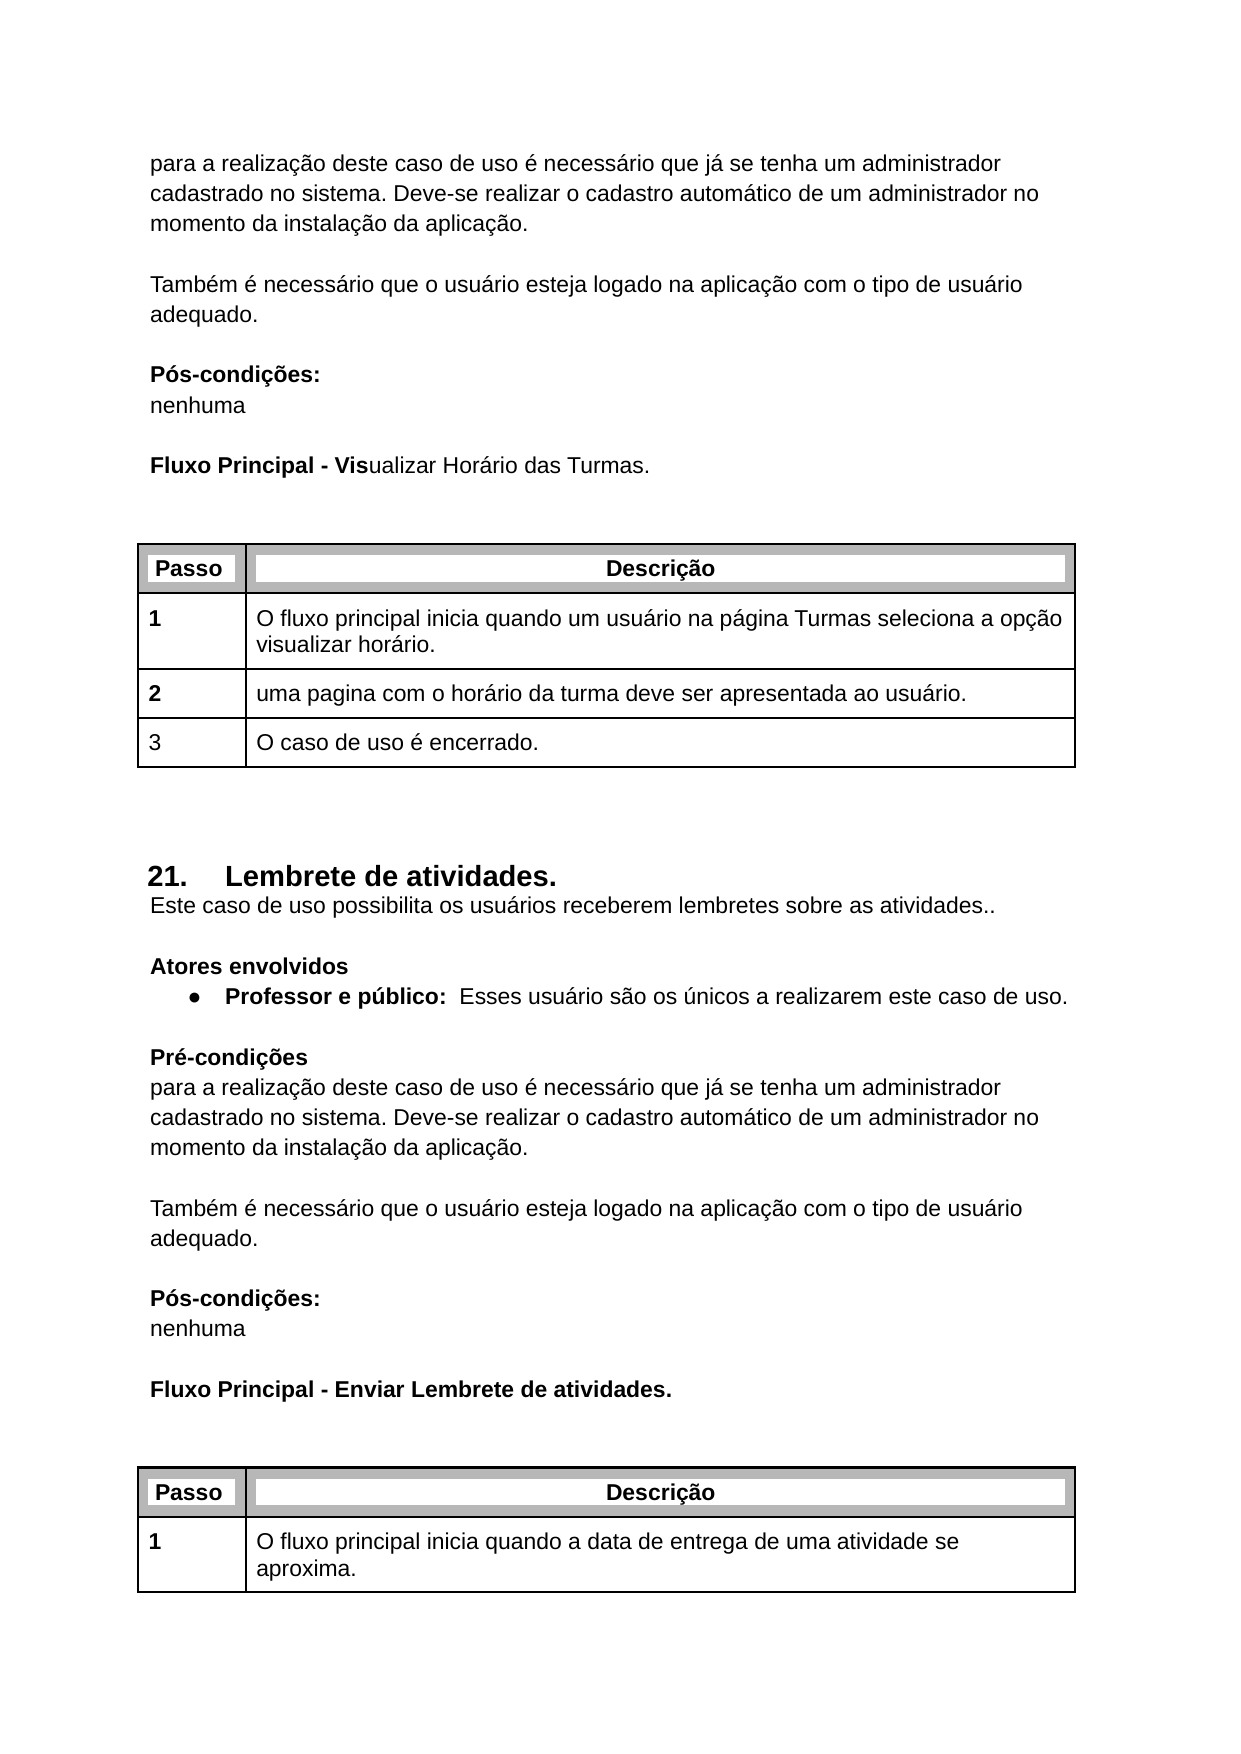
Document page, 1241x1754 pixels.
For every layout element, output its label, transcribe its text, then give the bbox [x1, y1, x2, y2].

text Atores envolvidos [150, 953, 1090, 979]
text Pós-condições: [150, 361, 1090, 388]
subtitle Lembrete de atividades. [187, 859, 1090, 892]
table_cell O caso de uso é encerrado. [247, 719, 1074, 766]
table_cell 3 [139, 719, 245, 766]
text Fluxo Principal - Enviar Lembrete de atividades. [150, 1376, 1090, 1402]
table_header Descrição [247, 545, 1074, 592]
table_header Passo [139, 545, 245, 592]
text Este caso de uso possibilita os usuários receberem lembretes sobre as atividades.. [150, 892, 1090, 919]
table_cell uma pagina com o horário da turma deve ser apresentada ao usuário. [247, 670, 1074, 717]
text para a realização deste caso de uso é necessário que já se tenha um administrador cadastrado no sistema. Deve-se realizar o cadastro automático de um administrador no momento da instalação da aplicação. [150, 150, 1090, 237]
text para a realização deste caso de uso é necessário que já se tenha um administrador cadastrado no sistema. Deve-se realizar o cadastro automático de um administrador no momento da instalação da aplicação. [150, 1074, 1090, 1160]
text Pré-condições [150, 1043, 1090, 1070]
table_cell O fluxo principal inicia quando um usuário na página Turmas seleciona a opção visualizar horário. [247, 594, 1074, 668]
text nenhuma [150, 392, 1090, 418]
text nenhuma [150, 1315, 1090, 1342]
table_cell 1 [139, 1518, 245, 1591]
table_header Passo [139, 1469, 245, 1516]
text Também é necessário que o usuário esteja logado na aplicação com o tipo de usuário adequado. [150, 1194, 1090, 1251]
text Fluxo Principal - Visualizar Horário das Turmas. [150, 452, 1090, 478]
table_cell O fluxo principal inicia quando a data de entrega de uma atividade se aproxima. [247, 1518, 1074, 1591]
table_cell 2 [139, 670, 245, 717]
text Também é necessário que o usuário esteja logado na aplicação com o tipo de usuário adequado. [150, 271, 1090, 327]
text Pós-condições: [150, 1285, 1090, 1311]
list Professor e público: Esses usuário são os únicos a realizarem este caso de uso. [187, 983, 1090, 1009]
table_header Descrição [247, 1469, 1074, 1516]
table_cell 1 [139, 594, 245, 668]
